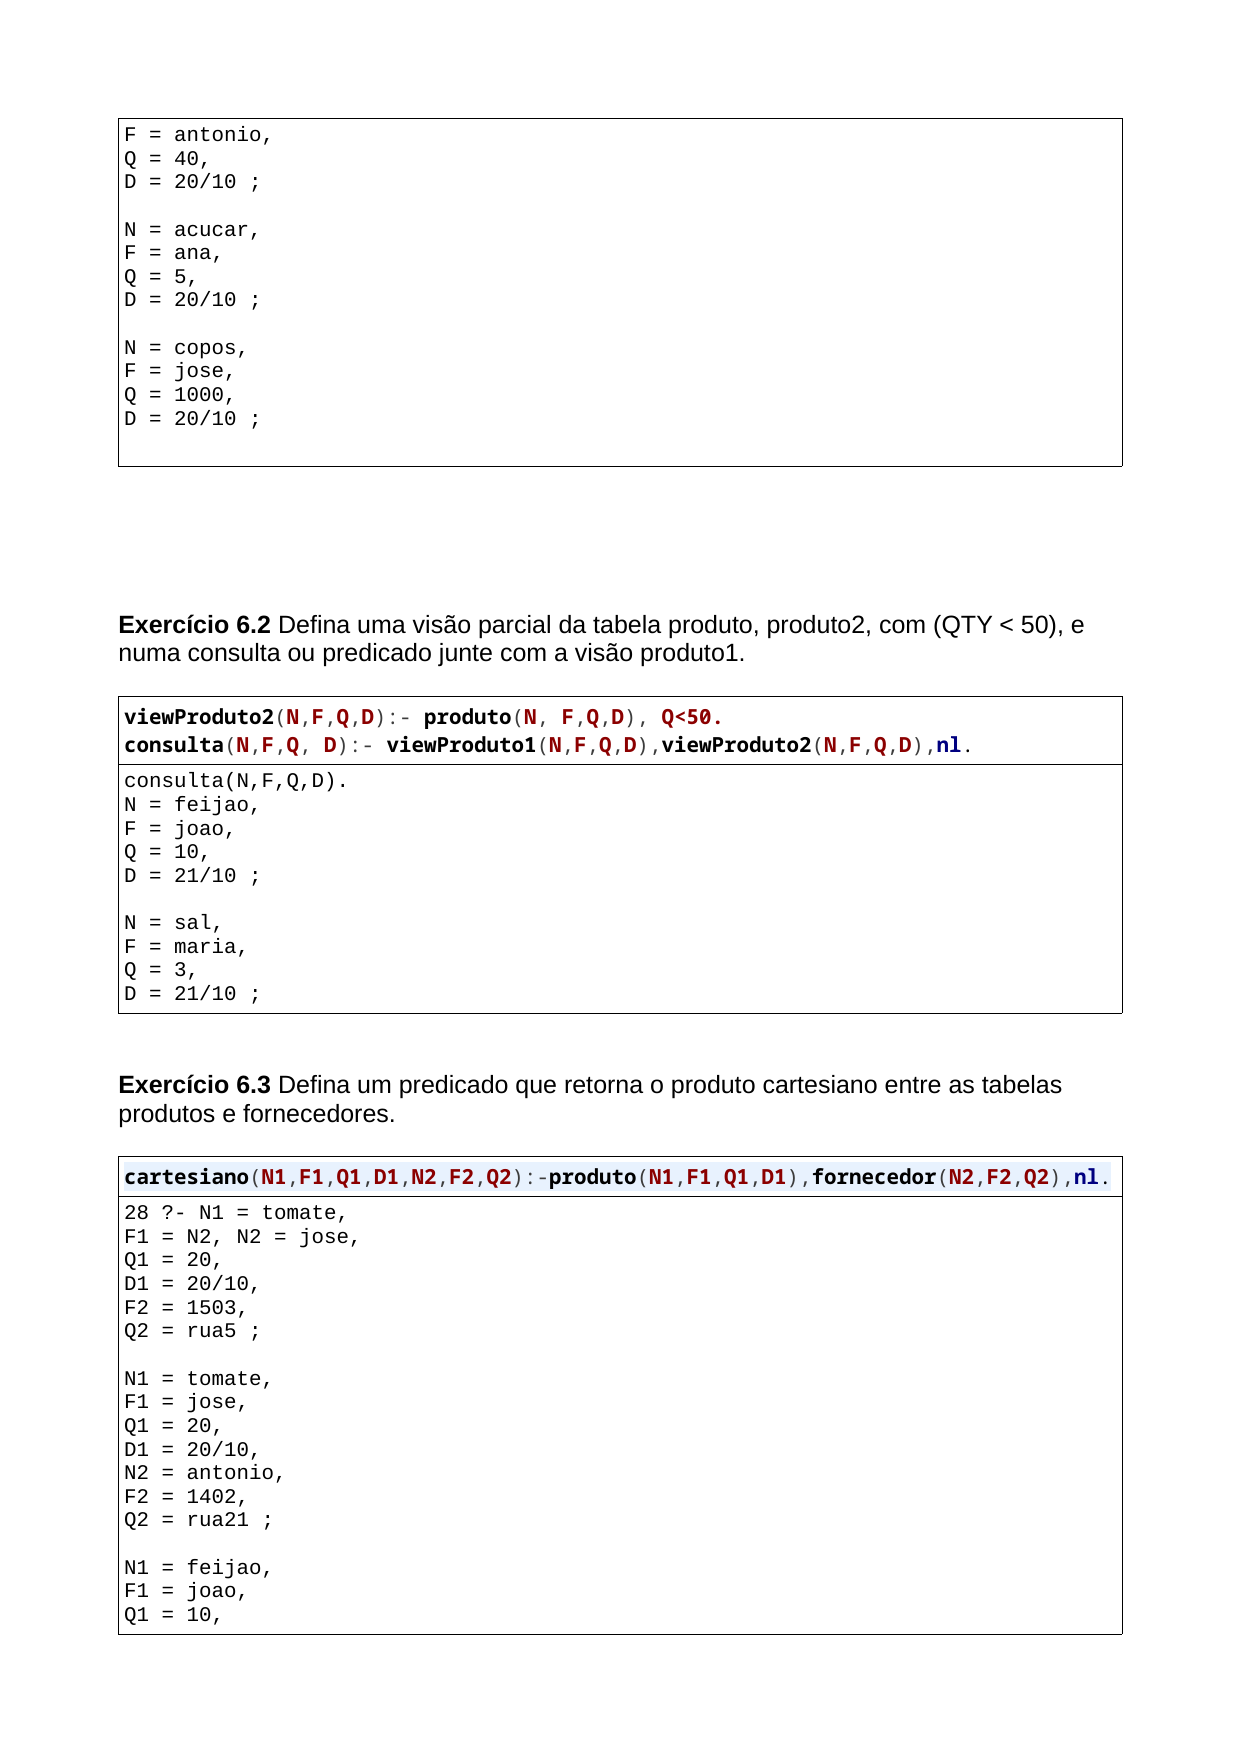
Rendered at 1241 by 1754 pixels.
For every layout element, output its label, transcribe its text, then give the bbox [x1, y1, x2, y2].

table_cell F = antonio, Q = 40, D = 20/10 ; N = acucar, F = ana, Q = 5, D = 20/10 ; N = copos, F = jose, Q = 1000, D = 20/10 ; [119, 119, 1122, 466]
table_cell consulta(N,F,Q,D). N = feijao, F = joao, Q = 10, D = 21/10 ; N = sal, F = maria, Q = 3, D = 21/10 ; [119, 765, 1122, 1012]
table_cell 28 ?- N1 = tomate, F1 = N2, N2 = jose, Q1 = 20, D1 = 20/10, F2 = 1503, Q2 = rua5 ; N1 = tomate, F1 = jose, Q1 = 20, D1 = 20/10, N2 = antonio, F2 = 1402, Q2 = rua21 ; N1 = feijao, F1 = joao, Q1 = 10, [119, 1197, 1122, 1633]
table_header viewProduto2(N,F,Q,D):- produto(N, F,Q,D), Q<50. consulta(N,F,Q, D):- viewProduto1(N,F,Q,D),viewProduto2(N,F,Q,D),nl. [119, 697, 1122, 764]
text Exercício 6.2 Defina uma visão parcial da tabela produto, produto2, com (QTY < 50), e numa consulta ou predicado junte com a visão produto1. [118, 610, 1122, 667]
table_header cartesiano(N1,F1,Q1,D1,N2,F2,Q2):-produto(N1,F1,Q1,D1),fornecedor(N2,F2,Q2),nl. [119, 1157, 1122, 1196]
text Exercício 6.3 Defina um predicado que retorna o produto cartesiano entre as tabelas produtos e fornecedores. [118, 1070, 1122, 1127]
